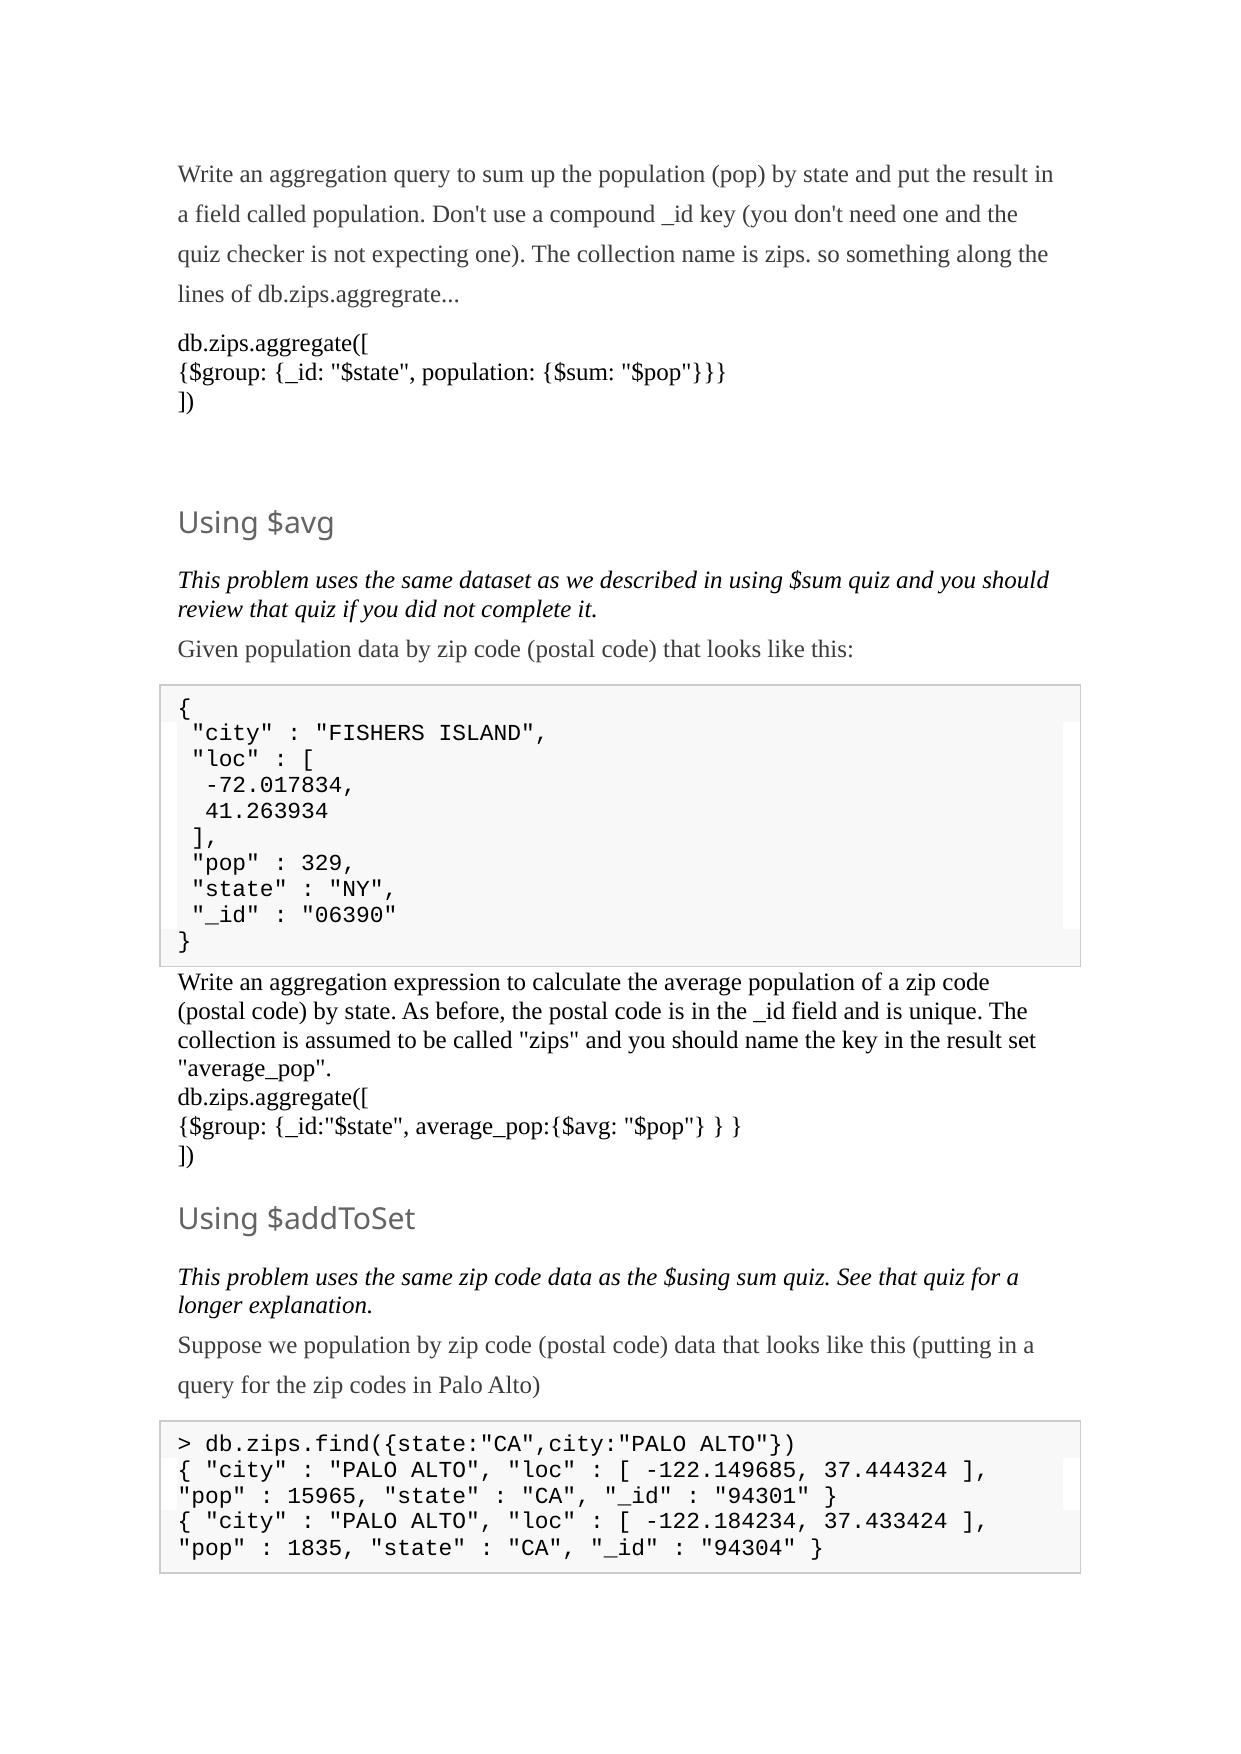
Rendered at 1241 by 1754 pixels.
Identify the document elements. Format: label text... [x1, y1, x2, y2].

text 41.263934 [177, 799, 1063, 826]
subtitle Using $avg [177, 501, 1063, 542]
text ], [177, 826, 1063, 851]
text "city" : "FISHERS ISLAND", [177, 722, 1063, 748]
text -72.017834, [177, 774, 1063, 799]
text Given population data by zip code (postal code) that looks like this: [177, 623, 1063, 663]
text This problem uses the same zip code data as the $using sum quiz. See that quiz for a longer explanation. [177, 1262, 1063, 1319]
text { "city" : "PALO ALTO", "loc" : [ -122.149685, 37.444324 ], "pop" : 15965, "state" : "CA", "_id" : "94301" } [177, 1458, 1063, 1498]
text "pop" : 329, [177, 851, 1063, 877]
text db.zips.aggregate([ {$group: {_id: "$state", population: {$sum: "$pop"}}} ]) [177, 328, 1063, 501]
subtitle Using $addToSet [177, 1197, 1063, 1238]
text Write an aggregation expression to calculate the average population of a zip code (postal code) by state. As before, the postal code is in the _id field and is unique. The collection is assumed to be called "zips" and you should name the key in the result set "average_pop". [177, 967, 1063, 1082]
text "loc" : [ [177, 748, 1063, 774]
text "_id" : "06390" [177, 903, 1063, 917]
text { "city" : "PALO ALTO", "loc" : [ -122.184234, 37.433424 ], "pop" : 1835, "state" : "CA", "_id" : "94304" } [161, 1498, 1080, 1572]
text > db.zips.find({state:"CA",city:"PALO ALTO"}) [161, 1422, 1080, 1458]
text { [161, 686, 1080, 722]
text This problem uses the same dataset as we described in using $sum quiz and you should review that quiz if you did not complete it. [177, 566, 1063, 623]
text } [161, 917, 1080, 966]
text "state" : "NY", [177, 877, 1063, 903]
text Suppose we population by zip code (postal code) data that looks like this (putting in a query for the zip codes in Palo Alto) [177, 1319, 1063, 1399]
text db.zips.aggregate([ {$group: {_id:"$state", average_pop:{$avg: "$pop"} } } ]) [177, 1082, 1063, 1197]
text Write an aggregation query to sum up the population (pop) by state and put the result in a field called population. Don't use a compound _id key (you don't need one and the quiz checker is not expecting one). The collection name is zips. so something along the lines of db.zips.aggregrate... [177, 148, 1063, 308]
